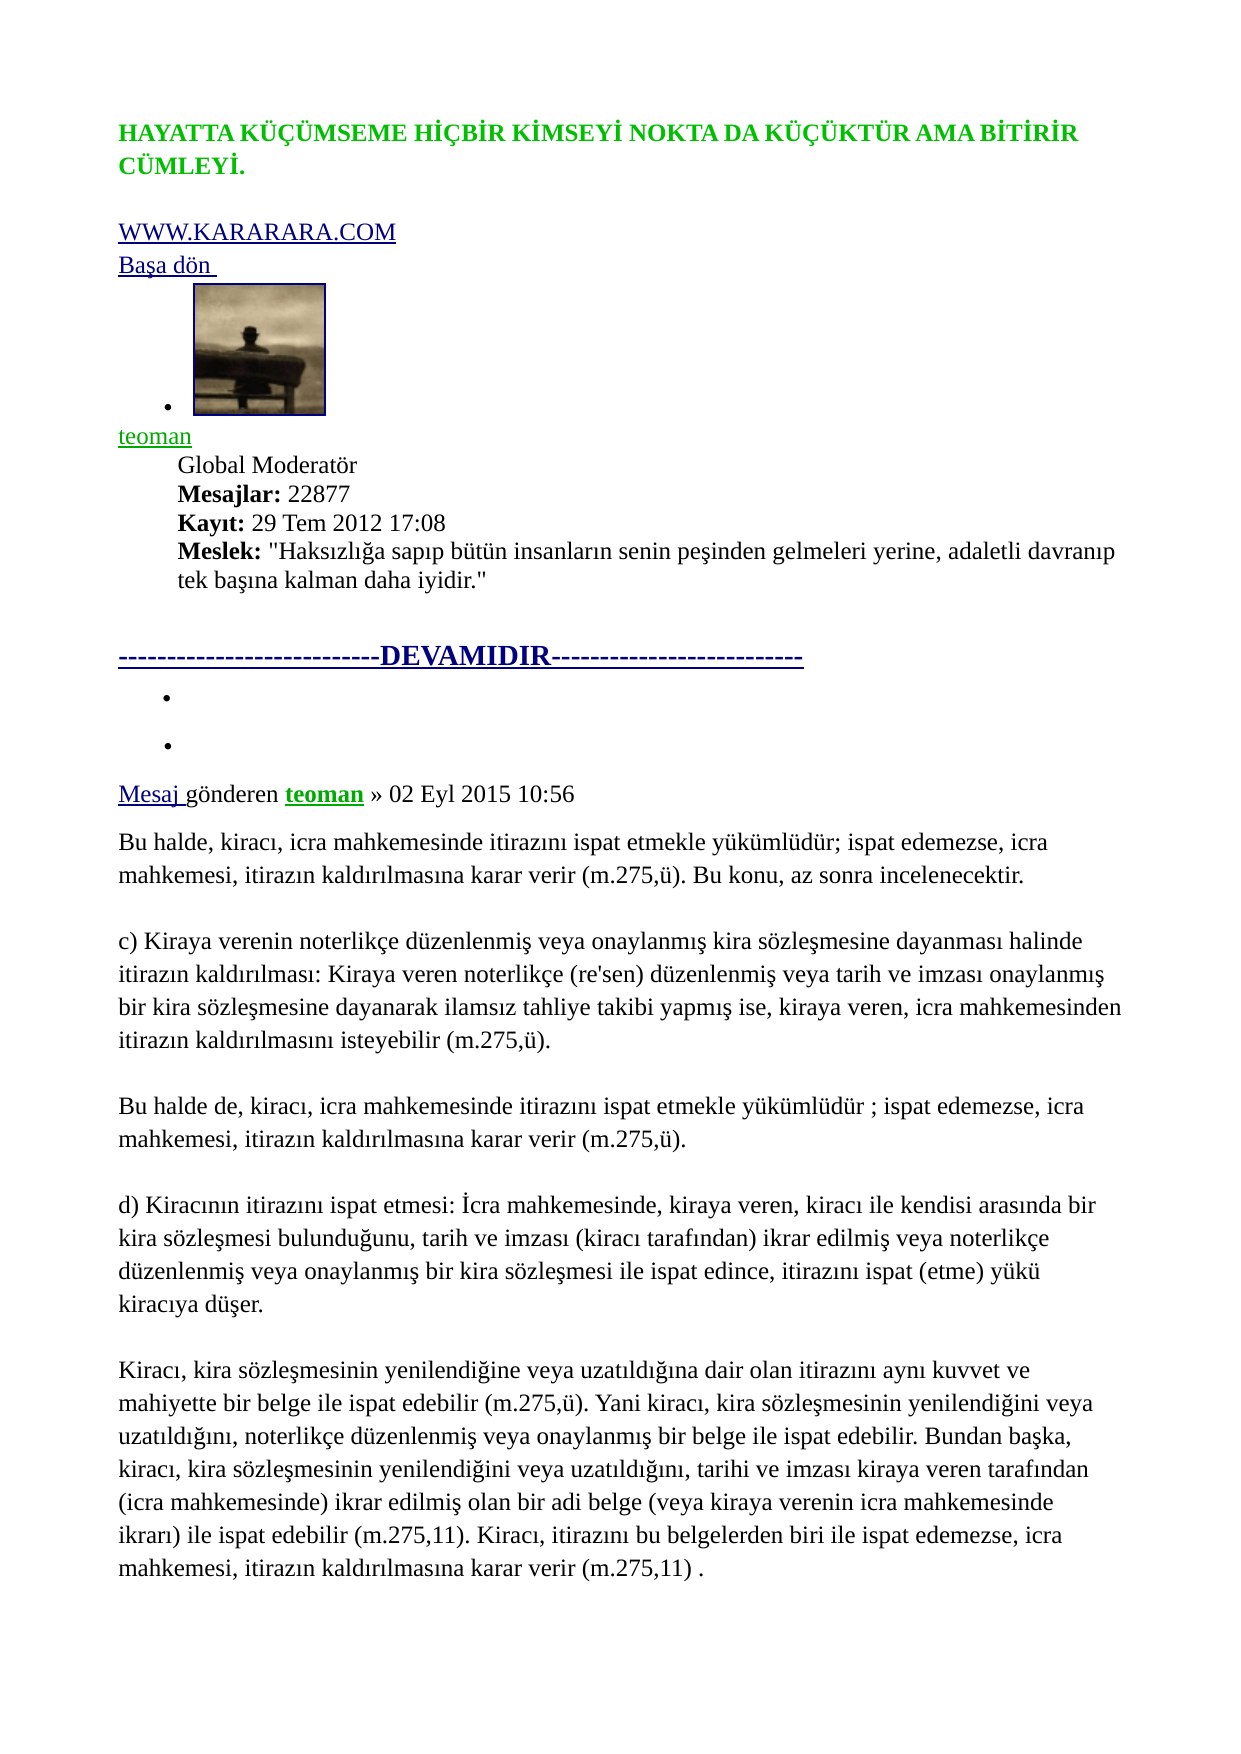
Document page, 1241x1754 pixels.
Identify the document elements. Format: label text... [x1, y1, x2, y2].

text Başa dön [118, 250, 1122, 279]
text HAYATTA KÜÇÜMSEME HİÇBİR KİMSEYİ NOKTA DA KÜÇÜKTÜR AMA BİTİRİR CÜMLEYİ. WWW.KARARARA.COM [118, 118, 1122, 246]
list Meslek: "Haksızlığa sapıp bütün insanların senin peşinden gelmeleri yerine, adaletli davranıp tek başına kalman daha iyidir." [177, 536, 1122, 594]
picture [195, 285, 324, 414]
text Mesaj gönderen teoman » 02 Eyl 2015 10:56 [118, 779, 1122, 808]
subtitle teoman [118, 421, 1122, 450]
list Mesajlar: 22877 [177, 479, 1122, 508]
list Kayıt: 29 Tem 2012 17:08 [177, 508, 1122, 536]
list Global Moderatör [177, 450, 1122, 479]
subtitle ---------------------------DEVAMIDIR-------------------------- [118, 638, 1122, 671]
text Bu halde, kiracı, icra mahkemesinde itirazını ispat etmekle yükümlüdür; ispat edemezse, icra mahkemesi, itirazın kaldırılmasına karar verir (m.275,ü). Bu konu, az sonra incelenecektir. c) Kiraya verenin noterlikçe düzenlenmiş veya onaylanmış kira sözleşmesine dayanması halinde itirazın kaldırılması: Kiraya veren noterlikçe (re'sen) düzenlenmiş veya tarih ve imzası onaylanmış bir kira sözleşmesine dayanarak ilamsız tahliye takibi yapmış ise, kiraya veren, icra mahkemesinden itirazın kaldırılmasını isteyebilir (m.275,ü). Bu halde de, kiracı, icra mahkemesinde itirazını ispat etmekle yükümlüdür ; ispat edemezse, icra mahkemesi, itirazın kaldırılmasına karar verir (m.275,ü). d) Kiracının itirazını ispat etmesi: İcra mahkemesinde, kiraya veren, kiracı ile kendisi arasında bir kira sözleşmesi bulunduğunu, tarih ve imzası (kiracı tarafından) ikrar edilmiş veya noterlikçe düzenlenmiş veya onaylanmış bir kira sözleşmesi ile ispat edince, itirazını ispat (etme) yükü kiracıya düşer. Kiracı, kira sözleşmesinin yenilendiğine veya uzatıldığına dair olan itirazını aynı kuvvet ve mahiyette bir belge ile ispat edebilir (m.275,ü). Yani kiracı, kira sözleşmesinin yenilendiğini veya uzatıldığını, noterlikçe düzenlenmiş veya onaylanmış bir belge ile ispat edebilir. Bundan başka, kiracı, kira sözleşmesinin yenilendiğini veya uzatıldığını, tarihi ve imzası kiraya veren tarafından (icra mahkemesinde) ikrar edilmiş olan bir adi belge (veya kiraya verenin icra mahkemesinde ikrarı) ile ispat edebilir (m.275,11). Kiracı, itirazını bu belgelerden biri ile ispat edemezse, icra mahkemesi, itirazın kaldırılmasına karar verir (m.275,11) . [118, 827, 1122, 1615]
